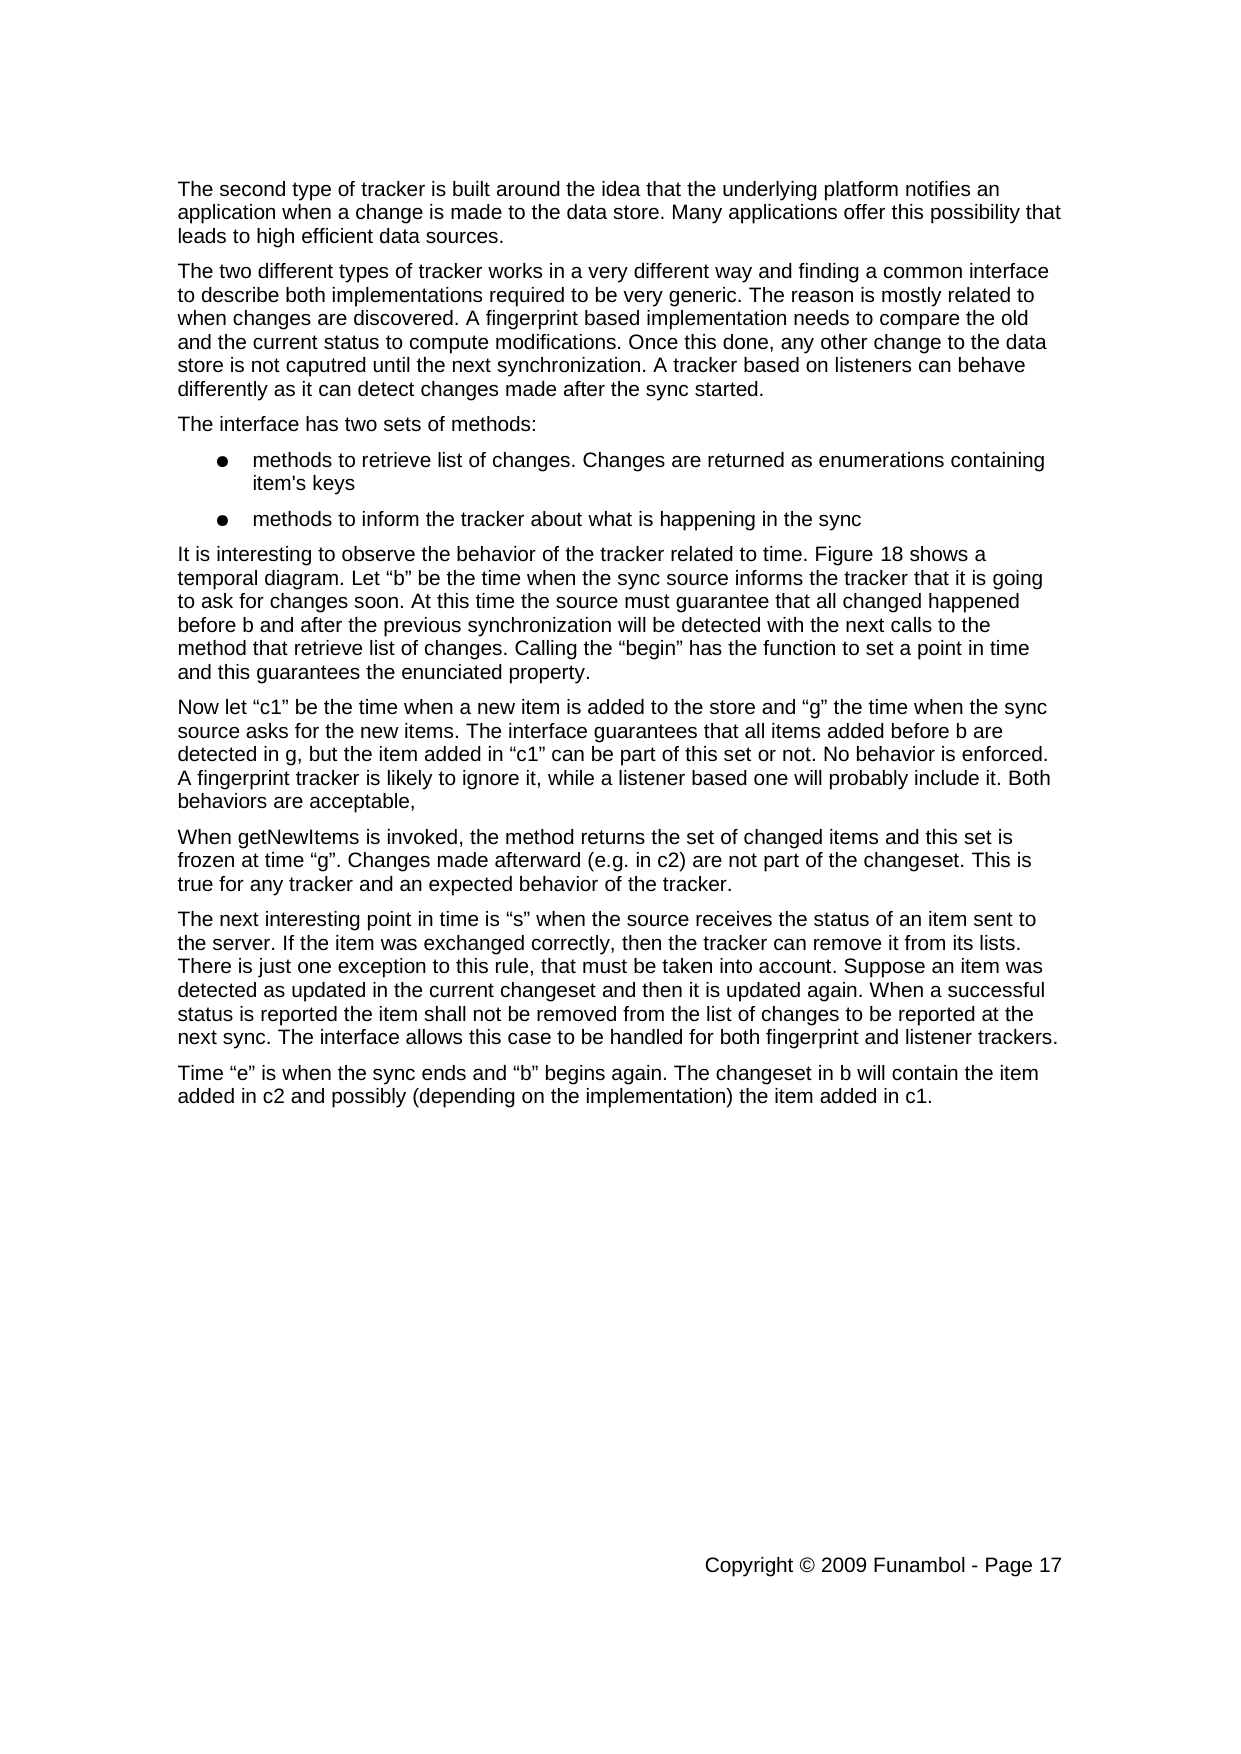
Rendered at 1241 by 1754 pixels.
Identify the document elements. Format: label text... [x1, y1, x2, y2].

text Now let “c1” be the time when a new item is added to the store and “g” the time when the sync source asks for the new items. The interface guarantees that all items added before b are detected in g, but the item added in “c1” can be part of this set or not. No behavior is enforced. A fingerprint tracker is likely to ignore it, while a listener based one will probably include it. Both behaviors are acceptable, [177, 696, 1063, 813]
text The interface has two sets of methods: [177, 413, 1063, 436]
list methods to retrieve list of changes. Changes are returned as enumerations containing item's keys [215, 448, 1063, 495]
text The next interesting point in time is “s” when the source receives the status of an item sent to the server. If the item was exchanged correctly, then the tracker can remove it from its lists. There is just one exception to this rule, that must be taken into account. Suppose an item was detected as updated in the current changeset and then it is updated again. When a successful status is reported the item shall not be removed from the list of changes to be reported at the next sync. The interface allows this case to be handled for both fingerprint and listener trackers. [177, 908, 1063, 1049]
list methods to inform the tracker about what is happening in the sync [215, 507, 1063, 531]
text The two different types of tracker works in a very different way and finding a common interface to describe both implementations required to be very generic. The reason is mostly related to when changes are discovered. A fingerprint based implementation needs to compare the old and the current status to compute modifications. Once this done, any other change to the data store is not caputred until the next synchronization. A tracker based on listeners can behave differently as it can detect changes made after the sync started. [177, 260, 1063, 401]
text When getNewItems is invoked, the method returns the set of changed items and this set is frozen at time “g”. Changes made afterward (e.g. in c2) are not part of the changeset. This is true for any tracker and an expected behavior of the tracker. [177, 825, 1063, 896]
text Time “e” is when the sync ends and “b” begins again. The changeset in b will contain the item added in c2 and possibly (depending on the implementation) the item added in c1. [177, 1061, 1063, 1108]
text The second type of tracker is built around the idea that the underlying platform notifies an application when a change is made to the data store. Many applications offer this possibility that leads to high efficient data sources. [177, 177, 1063, 248]
text It is interesting to observe the behavior of the tracker related to time. Figure 19 shows a temporal diagram. Let “b” be the time when the sync source informs the tracker that it is going to ask for changes soon. At this time the source must guarantee that all changed happened before b and after the previous synchronization will be detected with the next calls to the method that retrieve list of changes. Calling the “begin” has the function to set a point in time and this guarantees the enunciated property. [177, 543, 1063, 684]
